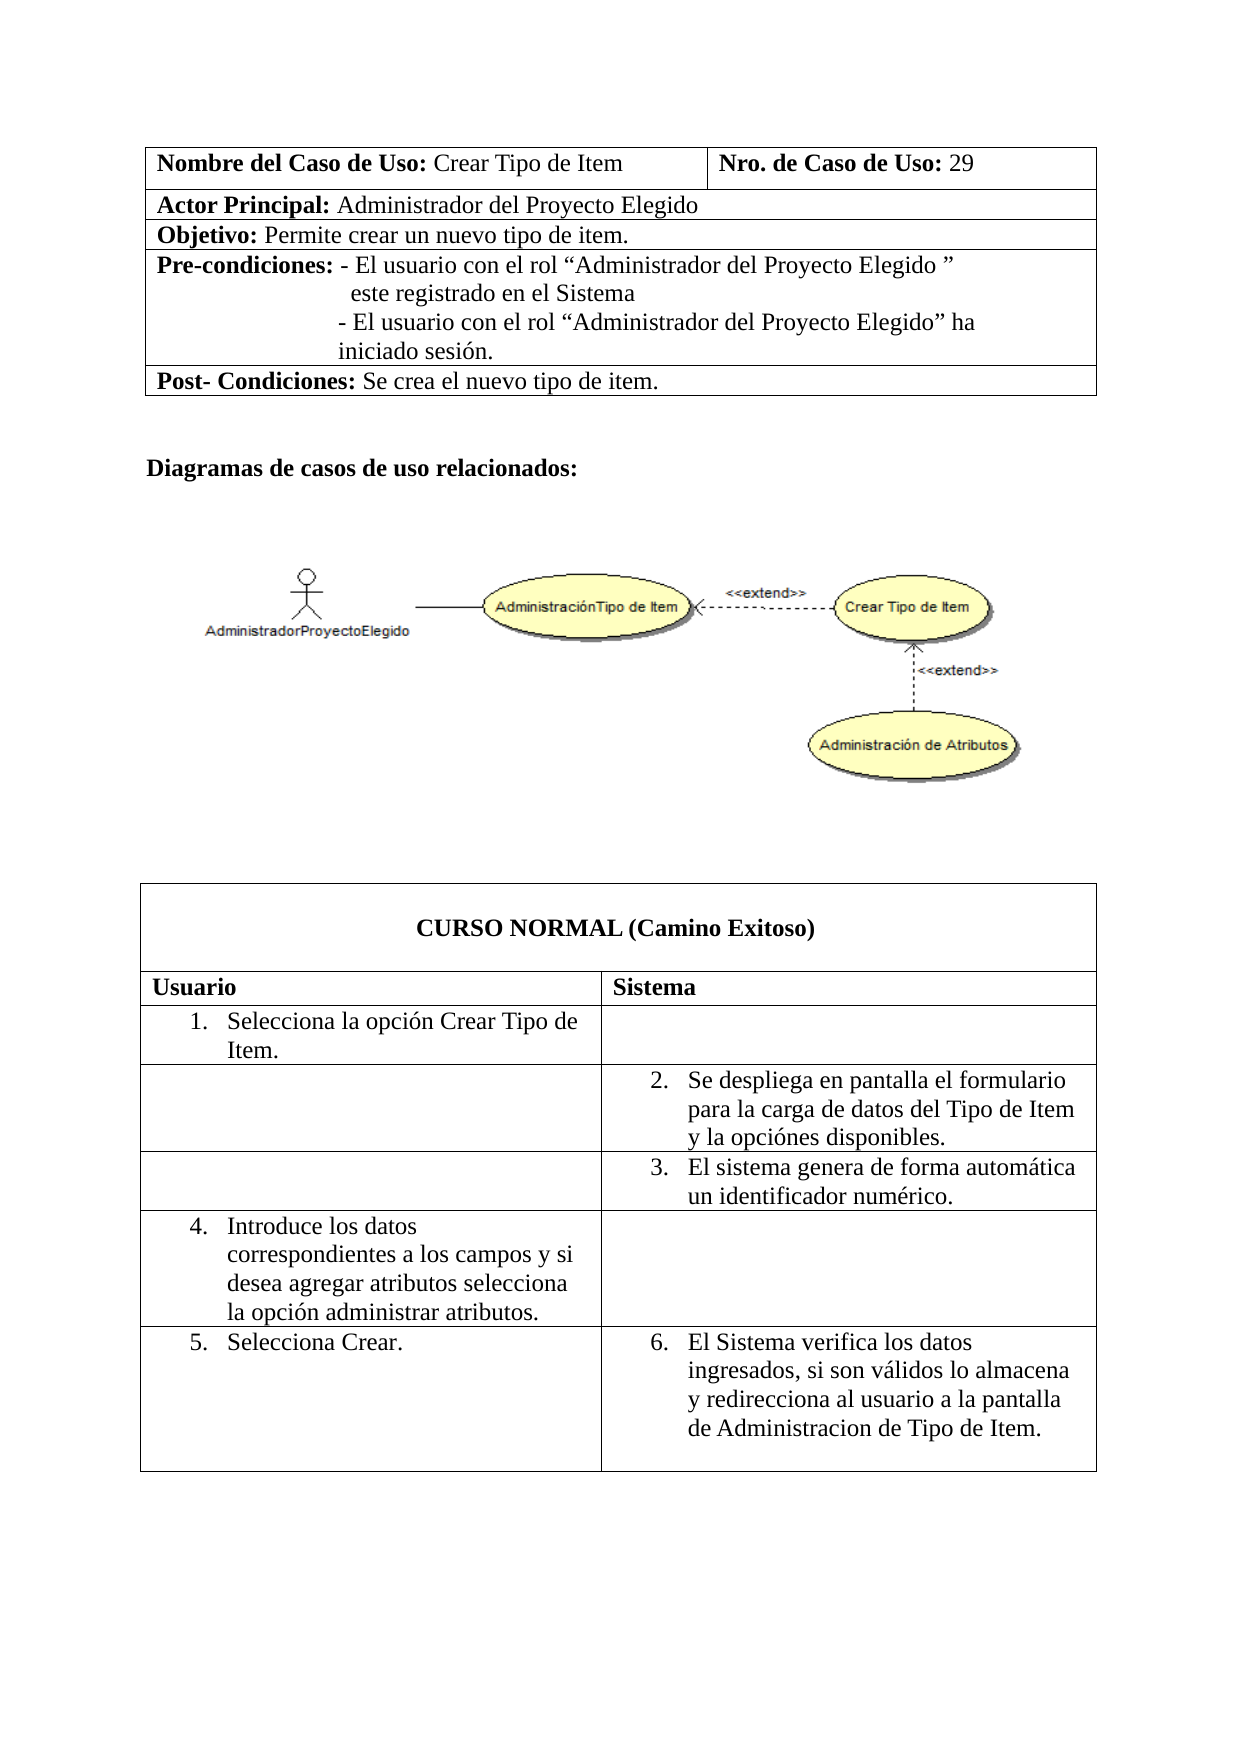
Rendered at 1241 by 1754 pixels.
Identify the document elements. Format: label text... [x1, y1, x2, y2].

table_cell [602, 1006, 1096, 1064]
table_cell El Sistema verifica los datos ingresados, si son válidos lo almacena y redirecciona al usuario a la pantalla de Administracion de Tipo de Item. [602, 1327, 1096, 1471]
table_cell El sistema genera de forma automática un identificador numérico. [602, 1152, 1096, 1210]
table_cell Pre-condiciones: - El usuario con el rol “Administrador del Proyecto Elegido ” este registrado en el Sistema - El usuario con el rol “Administrador del Proyecto Elegido” ha iniciado sesión. [146, 250, 1096, 365]
table_cell [602, 1211, 1096, 1326]
table_cell Usuario [141, 972, 601, 1005]
table_cell [141, 1152, 601, 1210]
table_cell Post- Condiciones: Se crea el nuevo tipo de item. [146, 366, 1096, 394]
table_cell Selecciona Crear. [141, 1327, 601, 1471]
picture [156, 517, 1037, 797]
table_cell Selecciona la opción Crear Tipo de Item. [141, 1006, 601, 1064]
table_cell [141, 1065, 601, 1151]
table_cell Objetivo: Permite crear un nuevo tipo de item. [146, 220, 1096, 249]
table_header CURSO NORMAL (Camino Exitoso) [141, 884, 1096, 971]
table_cell Sistema [602, 972, 1096, 1005]
table_cell Introduce los datos correspondientes a los campos y si desea agregar atributos selecciona la opción administrar atributos. [141, 1211, 601, 1326]
text Diagramas de casos de uso relacionados: [118, 453, 1122, 482]
table_header Nro. de Caso de Uso: 29 [708, 148, 1096, 189]
table_header Nombre del Caso de Uso: Crear Tipo de Item [146, 148, 707, 189]
table_cell Se despliega en pantalla el formulario para la carga de datos del Tipo de Item y la opciónes disponibles. [602, 1065, 1096, 1151]
table_cell Actor Principal: Administrador del Proyecto Elegido [146, 190, 1096, 219]
